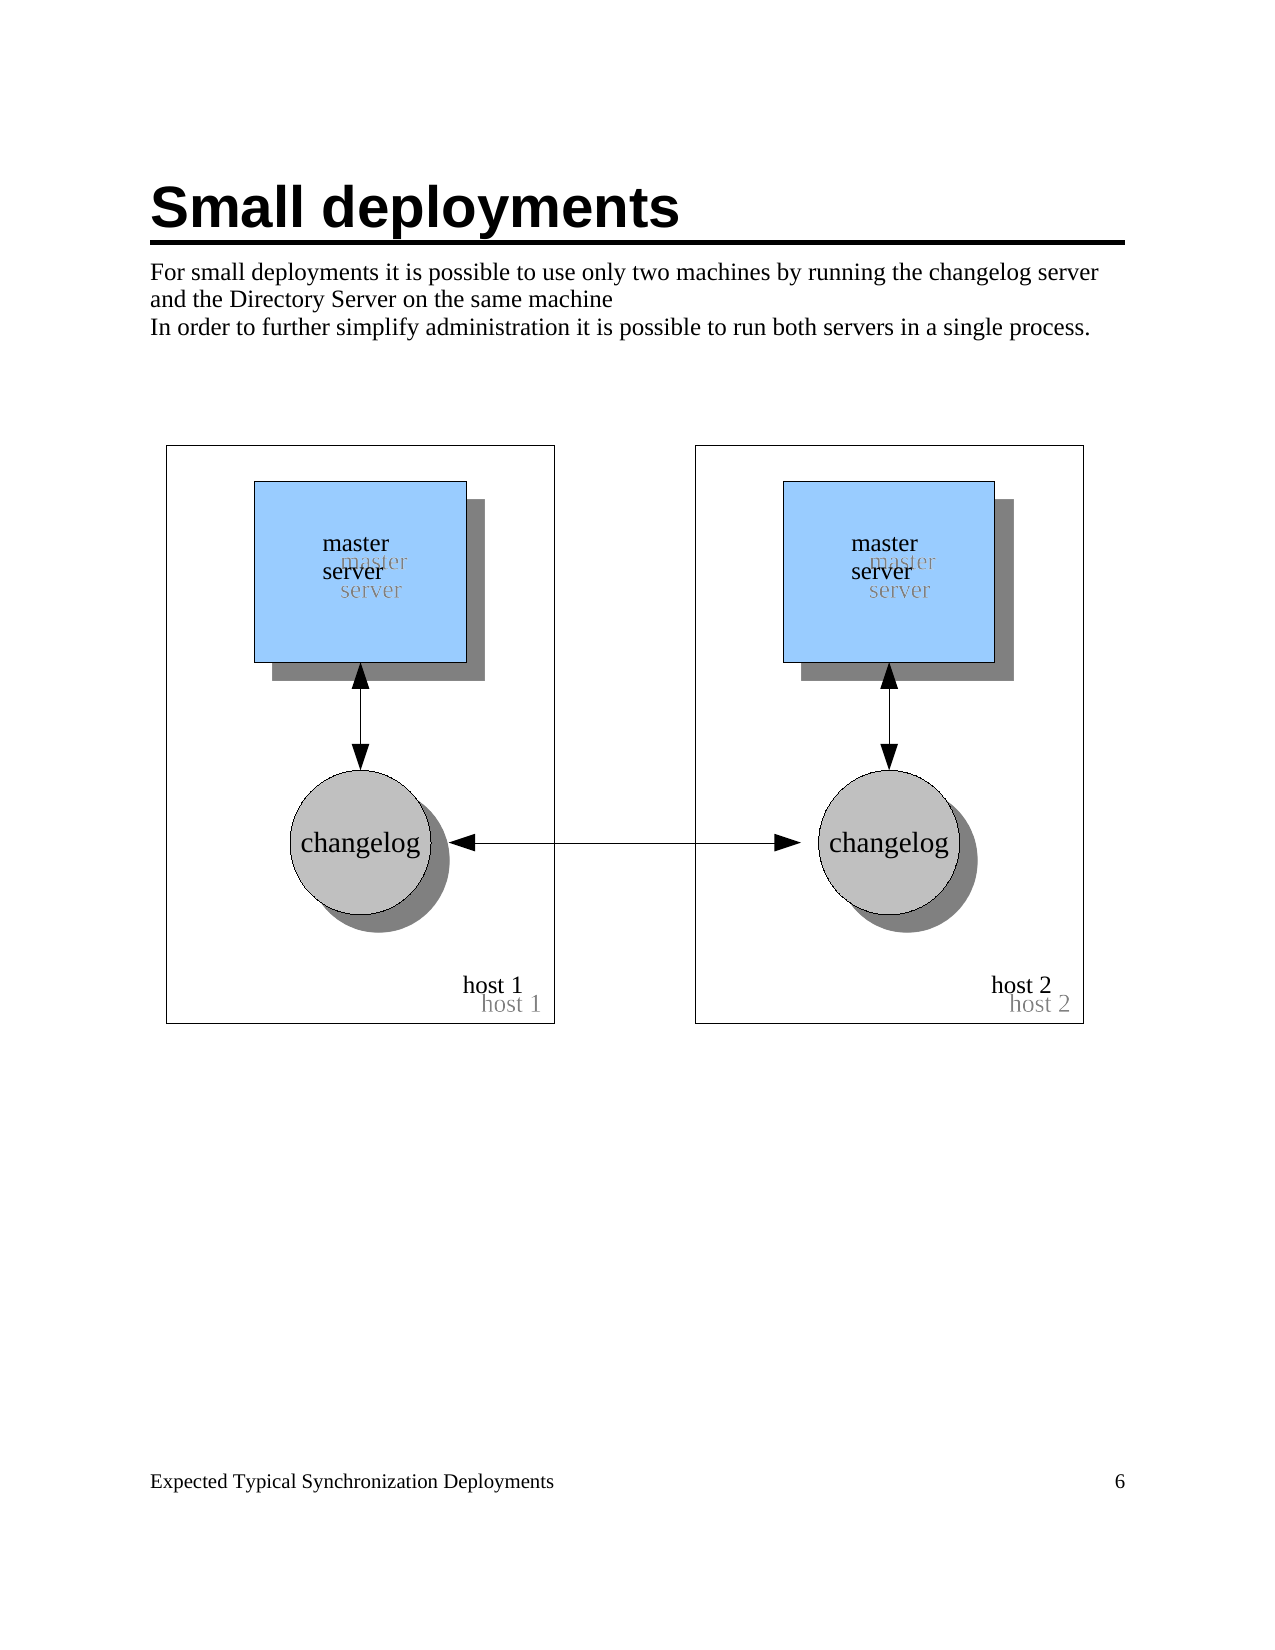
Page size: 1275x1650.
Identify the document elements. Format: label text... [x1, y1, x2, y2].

subtitle Small deployments [150, 175, 1125, 240]
text In order to further simplify administration it is possible to run both servers in a single process. [150, 313, 1125, 341]
text For small deployments it is possible to use only two machines by running the changelog server and the Directory Server on the same machine [150, 258, 1125, 313]
